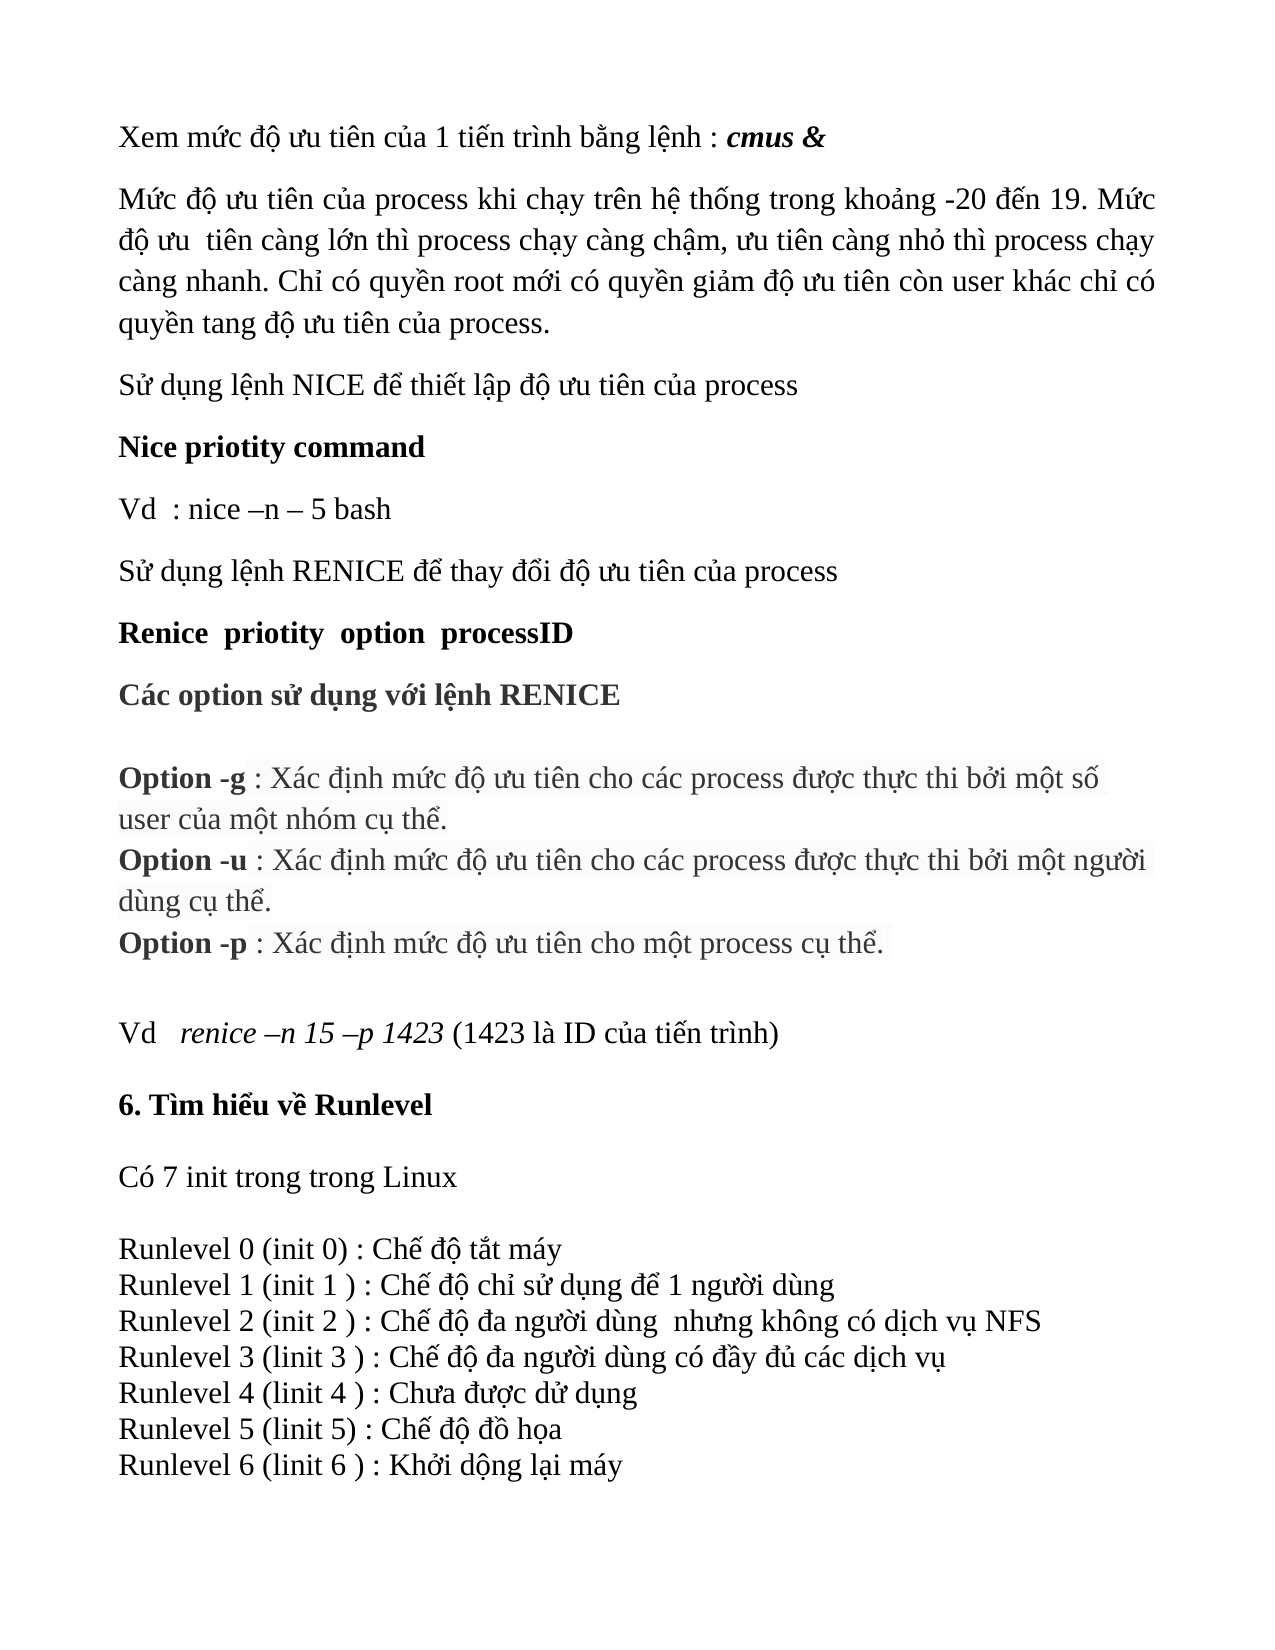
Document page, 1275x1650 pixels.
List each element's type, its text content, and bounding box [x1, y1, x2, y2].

text Runlevel 3 (linit 3 ) : Chế độ đa người dùng có đầy đủ các dịch vụ [118, 1338, 1157, 1374]
text Runlevel 5 (linit 5) : Chế độ đồ họa [118, 1410, 1157, 1446]
text Runlevel 6 (linit 6 ) : Khởi dộng lại máy [118, 1446, 1157, 1482]
text Nice priotity command [118, 428, 1157, 464]
text Mức độ ưu tiên của process khi chạy trên hệ thống trong khoảng -20 đến 19. Mức độ ưu tiên càng lớn thì process chạy càng chậm, ưu tiên càng nhỏ thì process chạy càng nhanh. Chỉ có quyền root mới có quyền giảm độ ưu tiên còn user khác chỉ có quyền tang độ ưu tiên của process. [118, 180, 1157, 340]
text Vd : nice –n – 5 bash [118, 490, 1157, 526]
text Runlevel 1 (init 1 ) : Chế độ chỉ sử dụng để 1 người dùng [118, 1266, 1157, 1302]
text Vd renice –n 15 –p 1423 (1423 là ID của tiến trình) [118, 1015, 1157, 1051]
text Sử dụng lệnh RENICE để thay đổi độ ưu tiên của process [118, 552, 1157, 588]
text Các option sử dụng với lệnh RENICE Option -g : Xác định mức độ ưu tiên cho các process được thực thi bởi một số user của một nhóm cụ thể. Option -u : Xác định mức độ ưu tiên cho các process được thực thi bởi một người dùng cụ thể. Option -p : Xác định mức độ ưu tiên cho một process cụ thể. [118, 676, 1157, 960]
text Renice priotity option processID [118, 614, 1157, 650]
text Xem mức độ ưu tiên của 1 tiến trình bằng lệnh : cmus & [118, 118, 1157, 154]
text Runlevel 2 (init 2 ) : Chế độ đa người dùng nhưng không có dịch vụ NFS [118, 1302, 1157, 1338]
text 6. Tìm hiểu về Runlevel [118, 1087, 1157, 1123]
text Có 7 init trong trong Linux [118, 1158, 1157, 1194]
text Runlevel 4 (linit 4 ) : Chưa được dử dụng [118, 1374, 1157, 1410]
text Sử dụng lệnh NICE để thiết lập độ ưu tiên của process [118, 366, 1157, 402]
text Runlevel 0 (init 0) : Chế độ tắt máy [118, 1230, 1157, 1266]
